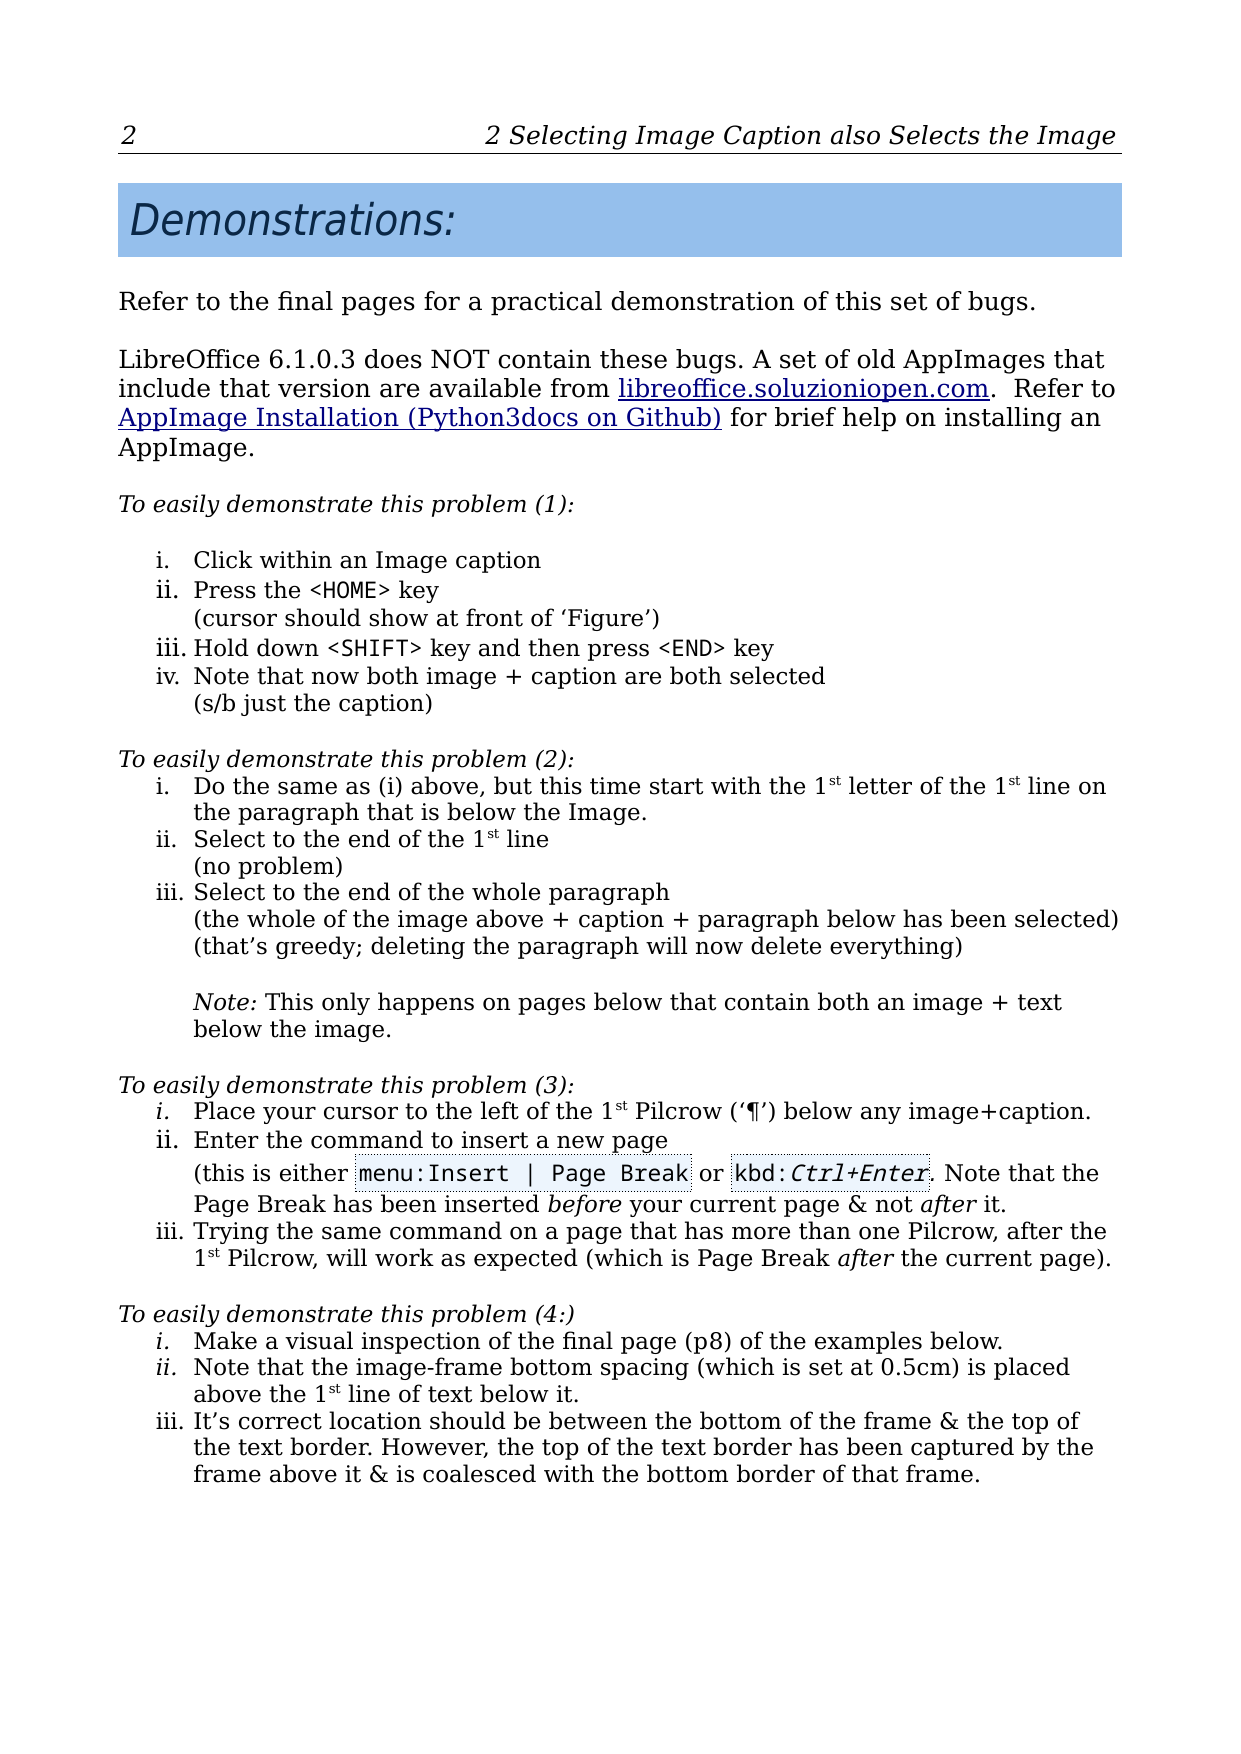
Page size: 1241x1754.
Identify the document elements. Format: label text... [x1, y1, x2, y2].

subtitle Demonstrations: [118, 183, 1122, 257]
list Select to the end of the 1st line (no problem) [156, 826, 1122, 879]
list Make a visual inspection of the final page (p8) of the examples below. [156, 1328, 1122, 1354]
text To easily demonstrate this problem (1): [118, 491, 1122, 518]
list It’s correct location should be between the bottom of the frame & the top of the text border. However, the top of the text border has been captured by the frame above it & is coalesced with the bottom border of that frame. [156, 1408, 1122, 1488]
list Enter the command to insert a new page (this is either menu:Insert | Page Break or kbd:Ctrl+Enter. Note that the Page Break has been inserted before your current page & not after it. [156, 1125, 1122, 1218]
list Note that the image-frame bottom spacing (which is set at 0.5cm) is placed above the 1st line of text below it. [156, 1354, 1122, 1408]
text To easily demonstrate this problem (2): [118, 746, 1122, 773]
list Select to the end of the whole paragraph (the whole of the image above + caption + paragraph below has been selected) (that’s greedy; deleting the paragraph will now delete everything) [156, 879, 1122, 959]
text Refer to the final pages for a practical demonstration of this set of bugs. [118, 287, 1122, 316]
list Trying the same command on a page that has more than one Pilcrow, after the 1st Pilcrow, will work as expected (which is Page Break after the current page). [156, 1218, 1122, 1272]
list Note that now both image + caption are both selected (s/b just the caption) [156, 663, 1122, 717]
list Note: This only happens on pages below that contain both an image + text below the image. [156, 989, 1122, 1042]
list To easily demonstrate this problem (4:) [118, 1301, 1122, 1328]
list Hold down <SHIFT> key and then press <END> key [156, 632, 1122, 663]
list Press the <HOME> key (cursor should show at front of ‘Figure’) [156, 574, 1122, 632]
list Click within an Image caption [156, 548, 1122, 574]
text To easily demonstrate this problem (3): [118, 1072, 1122, 1098]
list Place your cursor to the left of the 1st Pilcrow (‘¶’) below any image+caption. [156, 1098, 1122, 1125]
text LibreOffice 6.1.0.3 does NOT contain these bugs. A set of old AppImages that include that version are available from libreoffice.soluzioniopen.com. Refer to AppImage Installation (Python3docs on Github) for brief help on installing an AppImage. [118, 345, 1122, 462]
list Do the same as (i) above, but this time start with the 1st letter of the 1st line on the paragraph that is below the Image. [156, 773, 1122, 826]
